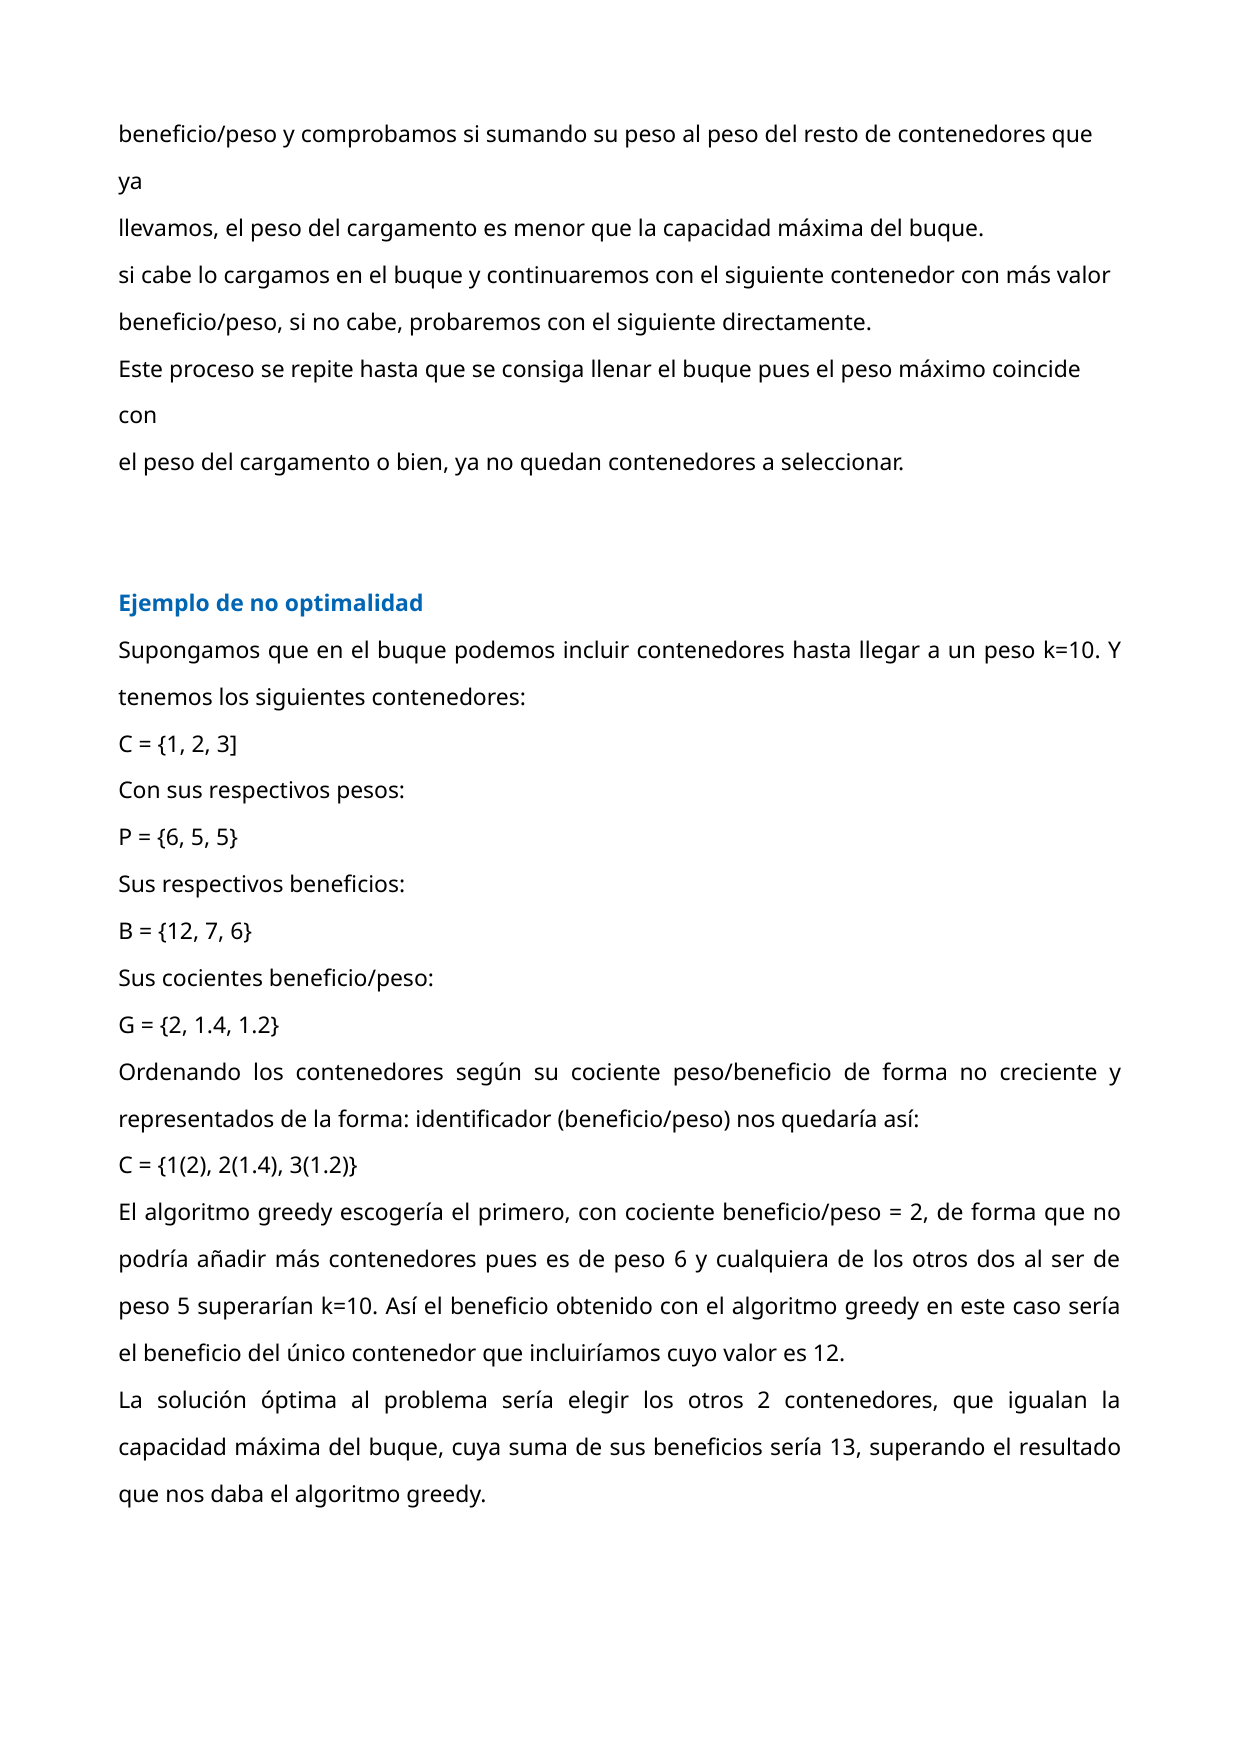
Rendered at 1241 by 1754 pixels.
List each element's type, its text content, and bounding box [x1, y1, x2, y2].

text B = {12, 7, 6} [118, 915, 1122, 946]
text Supongamos que en el buque podemos incluir contenedores hasta llegar a un peso k=10. Y tenemos los siguientes contenedores: [118, 634, 1122, 712]
text Ordenando los contenedores según su cociente peso/beneficio de forma no creciente y representados de la forma: identificador (beneficio/peso) nos quedaría así: [118, 1056, 1122, 1134]
text G = {2, 1.4, 1.2} [118, 1009, 1122, 1040]
text C = {1(2), 2(1.4), 3(1.2)} [118, 1149, 1122, 1181]
text El algoritmo greedy escogería el primero, con cociente beneficio/peso = 2, de forma que no podría añadir más contenedores pues es de peso 6 y cualquiera de los otros dos al ser de peso 5 superarían k=10. Así el beneficio obtenido con el algoritmo greedy en este caso sería el beneficio del único contenedor que incluiríamos cuyo valor es 12. [118, 1196, 1122, 1368]
text C = {1, 2, 3] [118, 727, 1122, 759]
text Sus respectivos beneficios: [118, 868, 1122, 899]
text Ejemplo de no optimalidad [118, 587, 1122, 618]
text beneficio/peso y comprobamos si sumando su peso al peso del resto de contenedores que ya [118, 118, 1122, 196]
text Con sus respectivos pesos: [118, 774, 1122, 806]
text el peso del cargamento o bien, ya no quedan contenedores a seleccionar. [118, 446, 1122, 477]
text llevamos, el peso del cargamento es menor que la capacidad máxima del buque. [118, 212, 1122, 243]
text si cabe lo cargamos en el buque y continuaremos con el siguiente contenedor con más valor [118, 259, 1122, 290]
text P = {6, 5, 5} [118, 821, 1122, 852]
text La solución óptima al problema sería elegir los otros 2 contenedores, que igualan la capacidad máxima del buque, cuya suma de sus beneficios sería 13, superando el resultado que nos daba el algoritmo greedy. [118, 1384, 1122, 1509]
text Sus cocientes beneficio/peso: [118, 962, 1122, 993]
text Este proceso se repite hasta que se consiga llenar el buque pues el peso máximo coincide con [118, 352, 1122, 431]
text beneficio/peso, si no cabe, probaremos con el siguiente directamente. [118, 306, 1122, 337]
